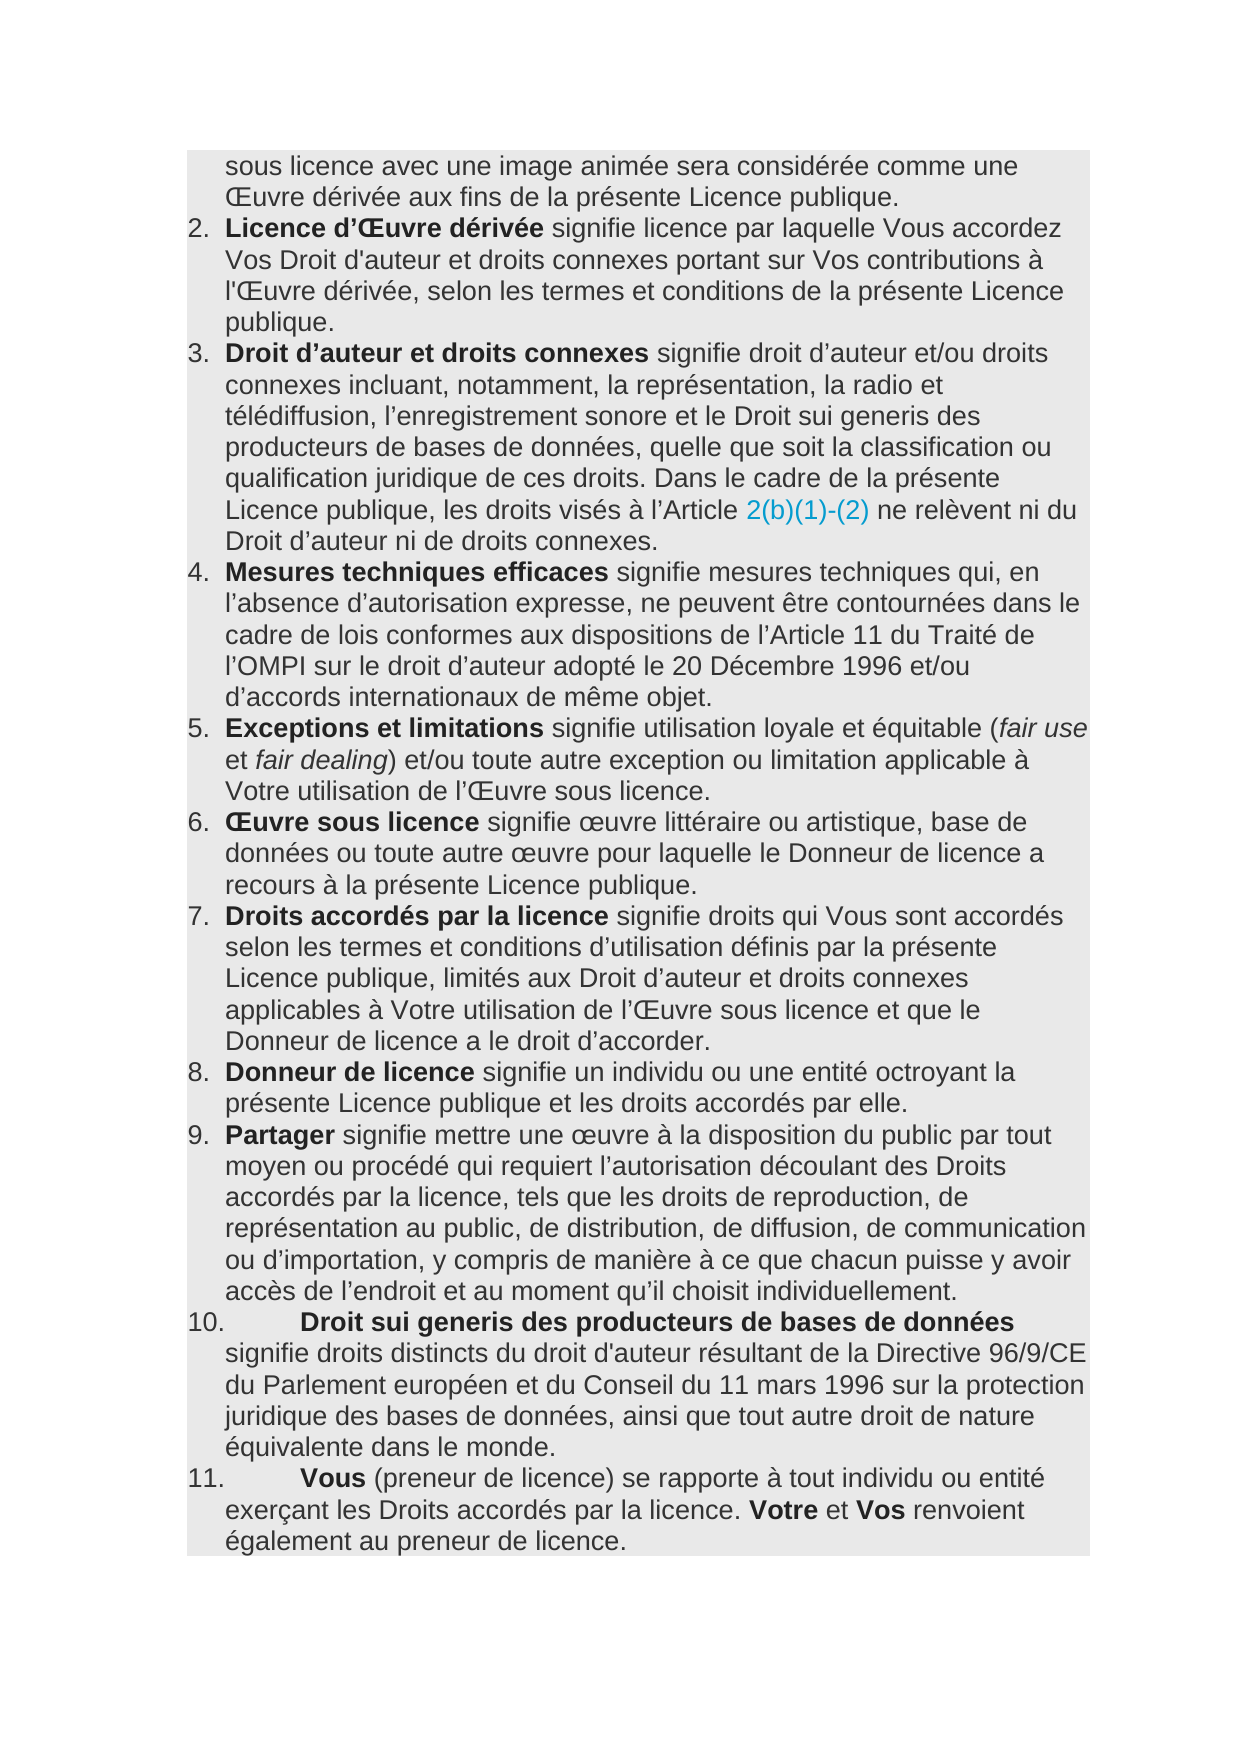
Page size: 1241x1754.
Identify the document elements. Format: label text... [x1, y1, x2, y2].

list Œuvre sous licence signifie œuvre littéraire ou artistique, base de données ou toute autre œuvre pour laquelle le Donneur de licence a recours à la présente Licence publique. [187, 806, 1090, 900]
list Partager signifie mettre une œuvre à la disposition du public par tout moyen ou procédé qui requiert l’autorisation découlant des Droits accordés par la licence, tels que les droits de reproduction, de représentation au public, de distribution, de diffusion, de communication ou d’importation, y compris de manière à ce que chacun puisse y avoir accès de l’endroit et au moment qu’il choisit individuellement. [187, 1119, 1090, 1306]
list Licence d’Œuvre dérivée signifie licence par laquelle Vous accordez Vos Droit d'auteur et droits connexes portant sur Vos contributions à l'Œuvre dérivée, selon les termes et conditions de la présente Licence publique. [187, 212, 1090, 337]
list Donneur de licence signifie un individu ou une entité octroyant la présente Licence publique et les droits accordés par elle. [187, 1056, 1090, 1119]
list sous licence avec une image animée sera considérée comme une Œuvre dérivée aux fins de la présente Licence publique. [187, 150, 1090, 212]
list Mesures techniques efficaces signifie mesures techniques qui, en l’absence d’autorisation expresse, ne peuvent être contournées dans le cadre de lois conformes aux dispositions de l’Article 11 du Traité de l’OMPI sur le droit d’auteur adopté le 20 Décembre 1996 et/ou d’accords internationaux de même objet. [187, 556, 1090, 712]
list Vous (preneur de licence) se rapporte à tout individu ou entité exerçant les Droits accordés par la licence. Votre et Vos renvoient également au preneur de licence. [187, 1462, 1090, 1556]
list Droits accordés par la licence signifie droits qui Vous sont accordés selon les termes et conditions d’utilisation définis par la présente Licence publique, limités aux Droit d’auteur et droits connexes applicables à Votre utilisation de l’Œuvre sous licence et que le Donneur de licence a le droit d’accorder. [187, 900, 1090, 1056]
list Droit d’auteur et droits connexes signifie droit d’auteur et/ou droits connexes incluant, notamment, la représentation, la radio et télédiffusion, l’enregistrement sonore et le Droit sui generis des producteurs de bases de données, quelle que soit la classification ou qualification juridique de ces droits. Dans le cadre de la présente Licence publique, les droits visés à l’Article 2(b)(1)-(2) ne relèvent ni du Droit d’auteur ni de droits connexes. [187, 337, 1090, 556]
list Exceptions et limitations signifie utilisation loyale et équitable (fair use et fair dealing) et/ou toute autre exception ou limitation applicable à Votre utilisation de l’Œuvre sous licence. [187, 712, 1090, 806]
list Droit sui generis des producteurs de bases de données signifie droits distincts du droit d'auteur résultant de la Directive 96/9/CE du Parlement européen et du Conseil du 11 mars 1996 sur la protection juridique des bases de données, ainsi que tout autre droit de nature équivalente dans le monde. [187, 1306, 1090, 1462]
